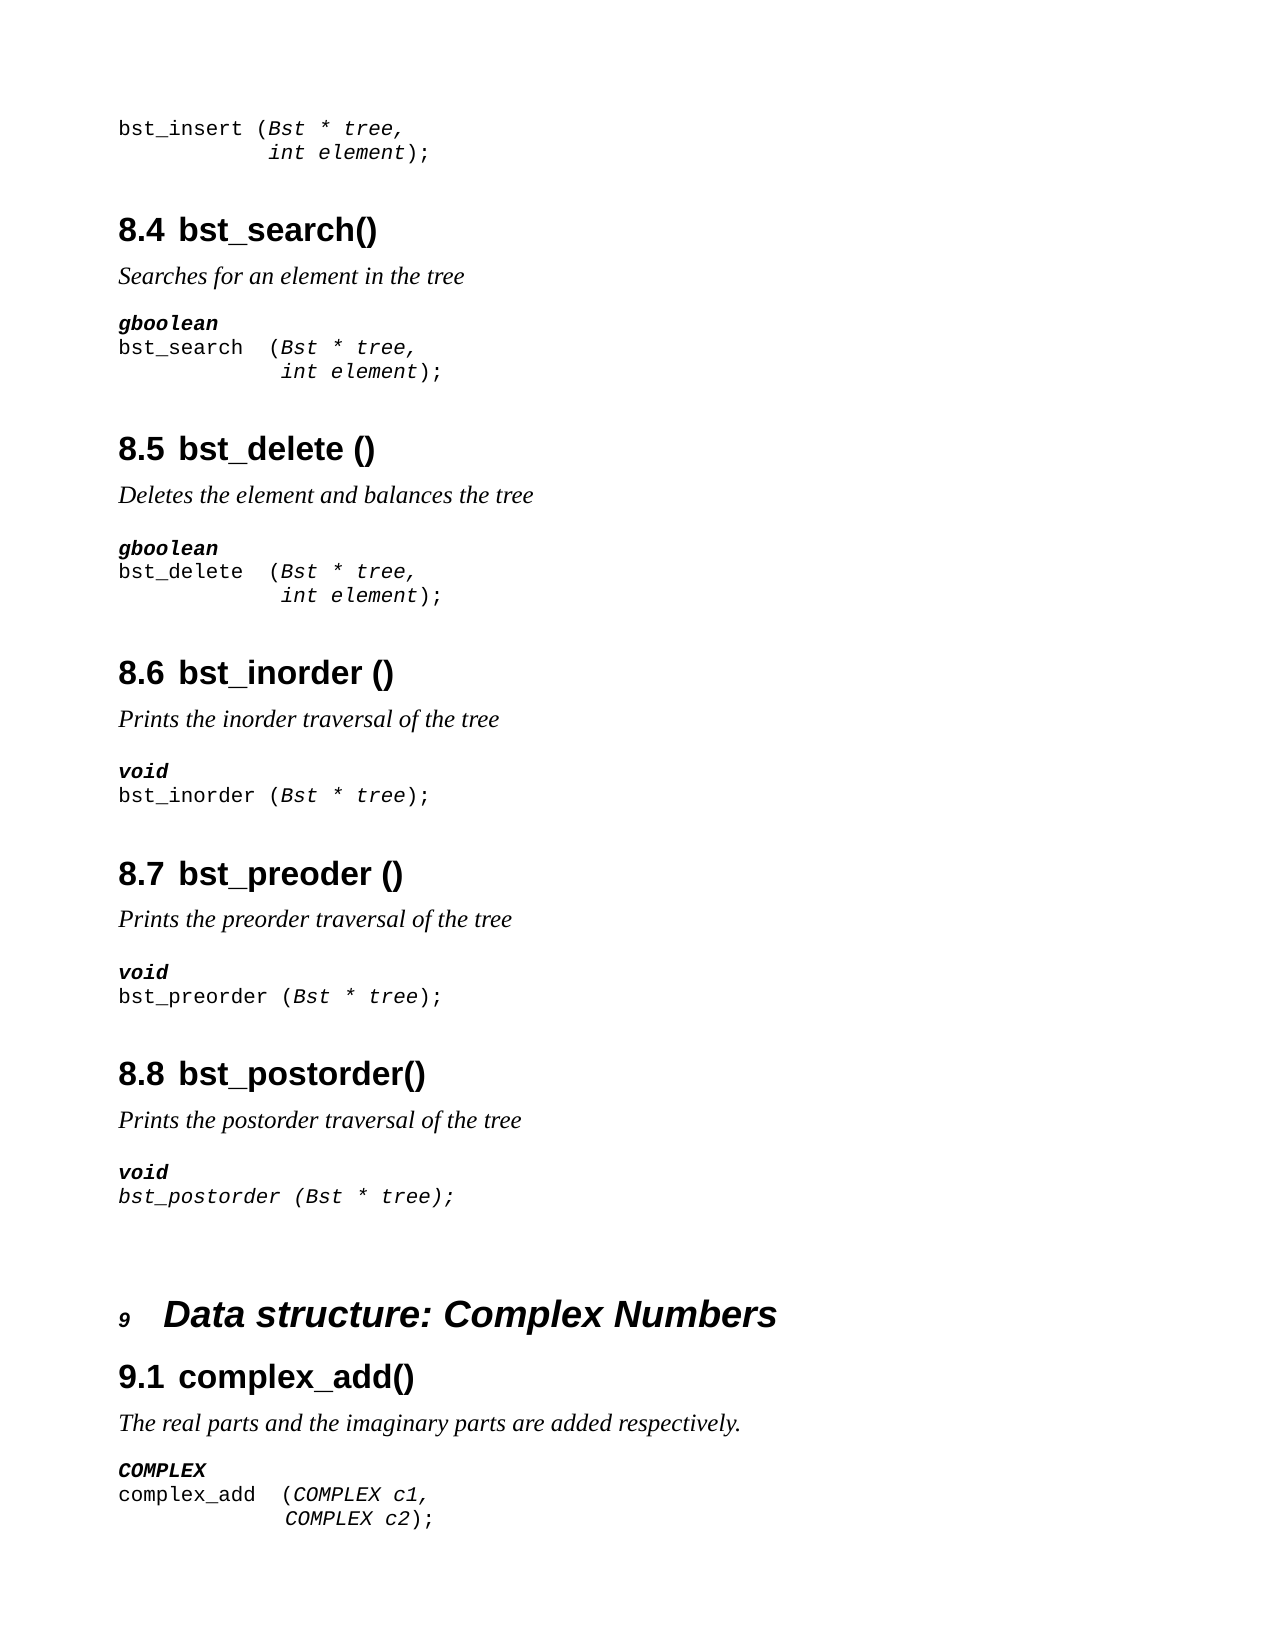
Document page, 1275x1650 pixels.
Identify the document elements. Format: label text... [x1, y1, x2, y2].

subtitle bst_inorder () [118, 653, 1157, 692]
text Searches for an element in the tree [118, 261, 1157, 290]
text void [118, 962, 1157, 986]
text gboolean [118, 537, 1157, 561]
subtitle bst_preoder () [118, 853, 1157, 892]
text void [118, 762, 1157, 785]
text complex_add (COMPLEX c1, [118, 1484, 1157, 1507]
text int element); [118, 585, 1157, 608]
text bst_postorder (Bst * tree); [118, 1186, 1157, 1210]
text Prints the inorder traversal of the tree [118, 704, 1157, 733]
text COMPLEX [118, 1460, 1157, 1484]
text int element); [118, 361, 1157, 384]
text bst_insert (Bst * tree, [118, 118, 1157, 142]
text bst_delete (Bst * tree, [118, 561, 1157, 585]
text bst_search (Bst * tree, [118, 337, 1157, 361]
text Deletes the element and balances the tree [118, 480, 1157, 509]
text Prints the postorder traversal of the tree [118, 1105, 1157, 1134]
text The real parts and the imaginary parts are added respectively. [118, 1408, 1157, 1437]
text bst_inorder (Bst * tree); [118, 785, 1157, 809]
subtitle Data structure: Complex Numbers [118, 1292, 1157, 1336]
text gboolean [118, 313, 1157, 337]
subtitle bst_postorder() [118, 1054, 1157, 1092]
text Prints the preorder traversal of the tree [118, 904, 1157, 933]
text void [118, 1162, 1157, 1186]
text bst_preorder (Bst * tree); [118, 986, 1157, 1009]
subtitle complex_add() [118, 1357, 1157, 1395]
subtitle bst_search() [118, 210, 1157, 248]
text int element); [118, 142, 1157, 165]
subtitle bst_delete () [118, 429, 1157, 467]
text COMPLEX c2); [118, 1507, 1157, 1531]
